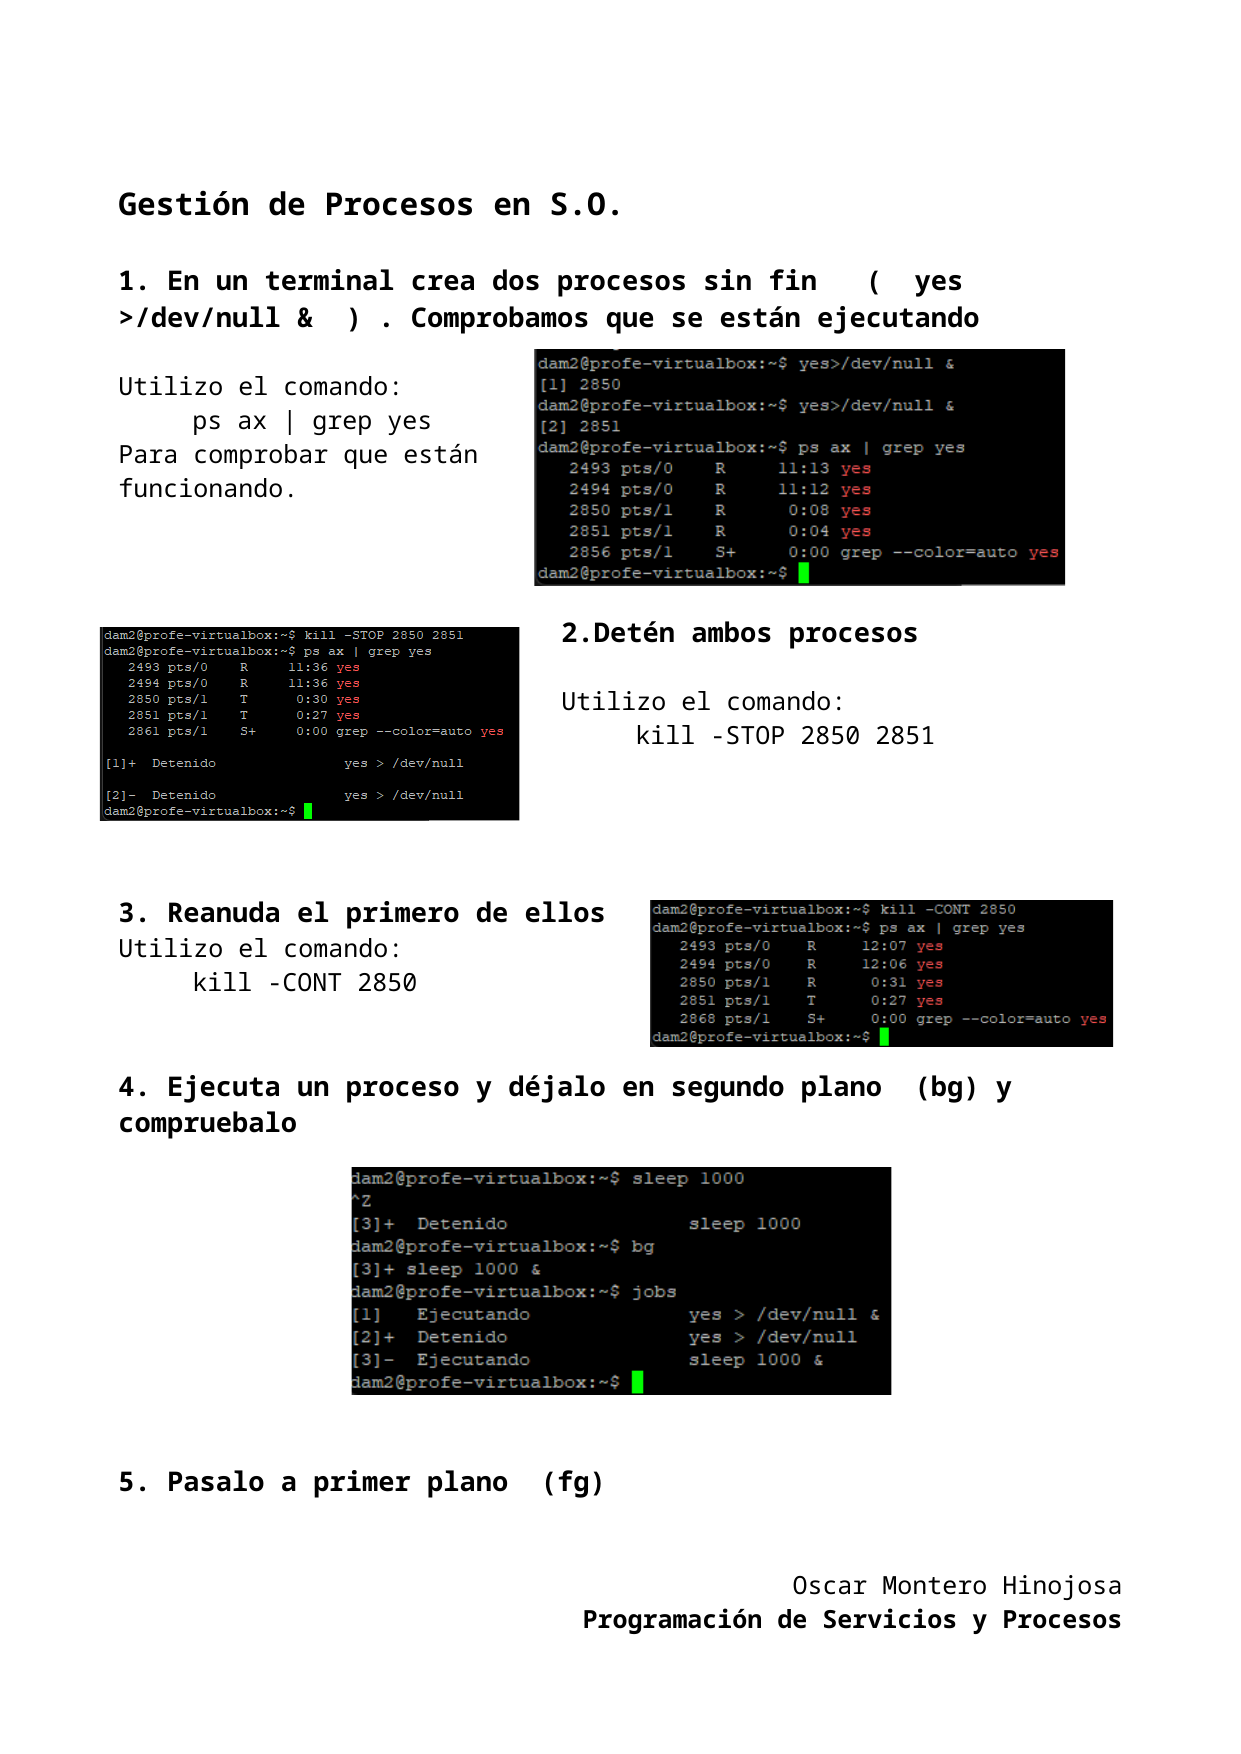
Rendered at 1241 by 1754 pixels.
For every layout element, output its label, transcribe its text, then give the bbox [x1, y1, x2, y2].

text Utilizo el comando: [118, 369, 534, 403]
text kill -STOP 2850 2851 [520, 718, 1122, 752]
text [1066, 437, 1122, 505]
text [1066, 369, 1122, 403]
text Para comprobar que están funcionando. [118, 437, 534, 505]
picture [99, 627, 520, 821]
picture [650, 900, 1114, 1047]
text [1066, 403, 1122, 437]
text Utilizo el comando: [118, 931, 650, 965]
text 3. Reanuda el primero de ellos [118, 894, 1122, 931]
text kill -CONT 2850 [118, 965, 650, 999]
picture [534, 349, 1066, 586]
text 2.Detén ambos procesos [118, 613, 1122, 650]
text ps ax | grep yes [118, 403, 534, 437]
text 1. En un terminal crea dos procesos sin fin ( yes >/dev/null & ) . Comprobamos que se están ejecutando [118, 261, 1122, 335]
text 4. Ejecuta un proceso y déjalo en segundo plano (bg) y compruebalo [118, 1067, 1122, 1141]
text Utilizo el comando: [520, 684, 1122, 718]
text Gestión de Procesos en S.O. [118, 182, 1122, 224]
text 5. Pasalo a primer plano (fg) [118, 1463, 1122, 1500]
picture [351, 1167, 892, 1395]
